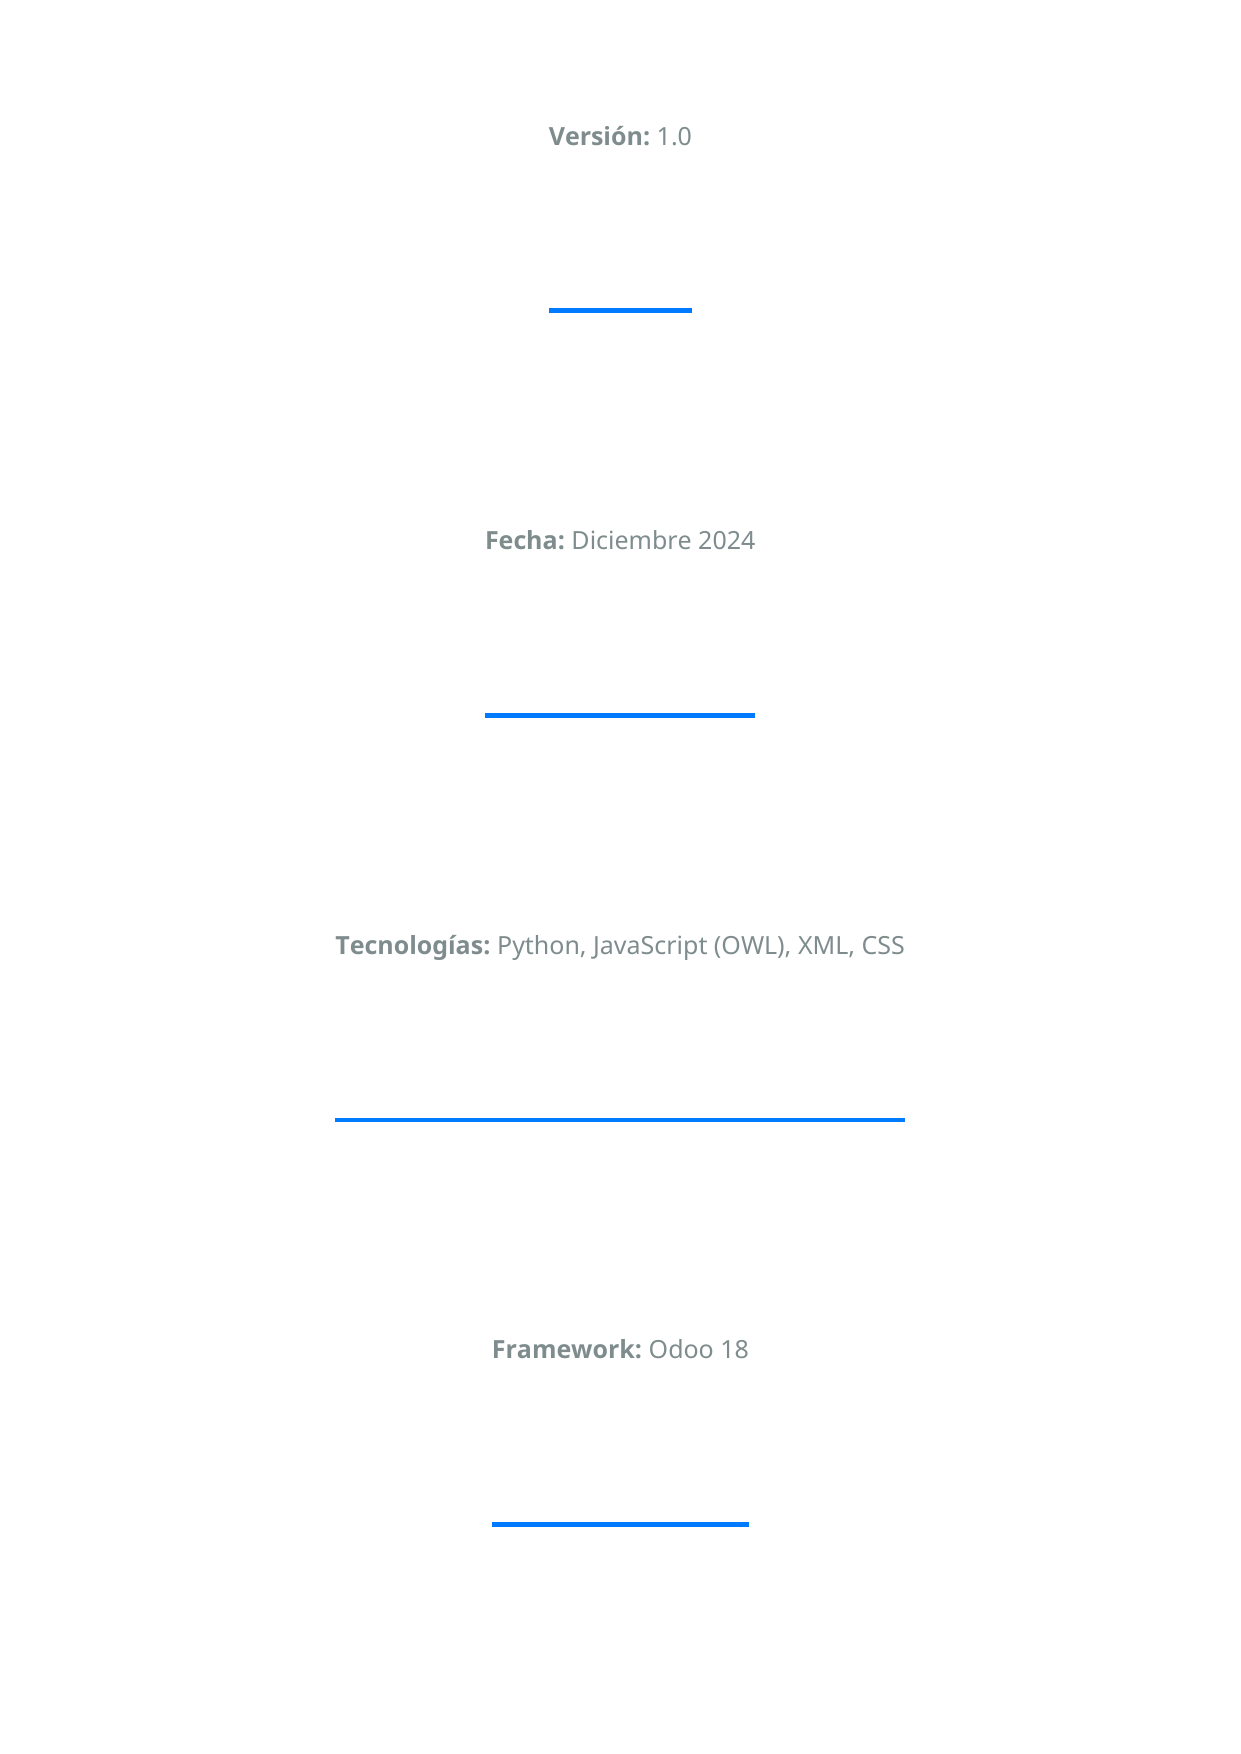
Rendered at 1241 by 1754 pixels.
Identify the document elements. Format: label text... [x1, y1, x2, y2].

text Fecha: Diciembre 2024 [118, 523, 1122, 718]
text Versión: 1.0 [118, 118, 1122, 313]
text Framework: Odoo 18 [118, 1332, 1122, 1527]
text Tecnologías: Python, JavaScript (OWL), XML, CSS [118, 927, 1122, 1122]
